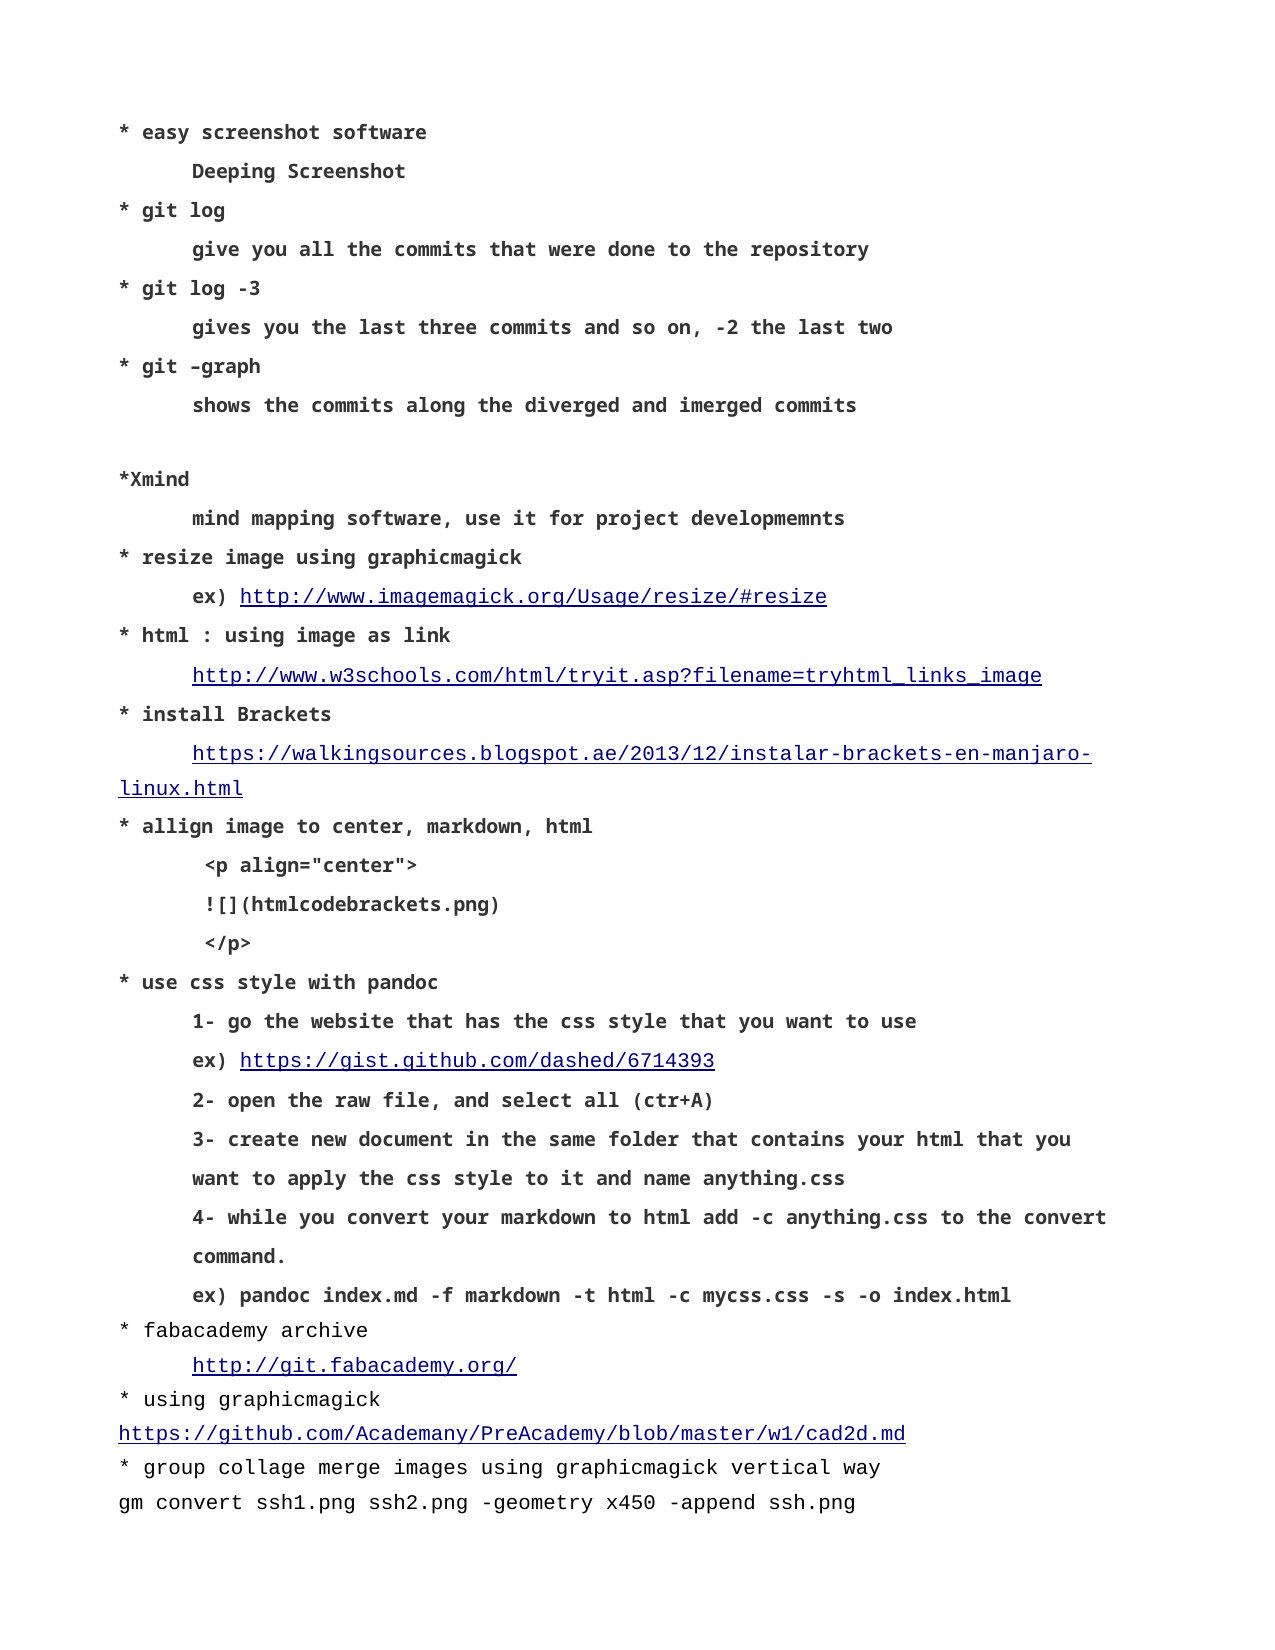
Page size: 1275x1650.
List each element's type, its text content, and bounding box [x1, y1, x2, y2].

text gives you the last three commits and so on, -2 the last two [118, 313, 1157, 340]
text shows the commits along the diverged and imerged commits [118, 392, 1157, 418]
text 4- while you convert your markdown to html add -c anything.css to the convert command. [118, 1203, 1157, 1269]
text * install Brackets [118, 701, 1157, 727]
text mind mapping software, use it for project developmemnts [118, 504, 1157, 531]
text </p> [118, 929, 1157, 956]
text 3- create new document in the same folder that contains your html that you want to apply the css style to it and name anything.css [118, 1125, 1157, 1191]
text * git –graph [118, 352, 1157, 379]
text *Xmind [118, 465, 1157, 492]
text * easy screenshot software [118, 118, 1157, 145]
text ex) http://www.imagemagick.org/Usage/resize/#resize [118, 582, 1157, 609]
text https://github.com/Academany/PreAcademy/blob/master/w1/cad2d.md [118, 1423, 1157, 1447]
text * html : using image as link [118, 622, 1157, 649]
text * using graphicmagick [118, 1389, 1157, 1412]
text * group collage merge images using graphicmagick vertical way [118, 1457, 1157, 1481]
text * git log -3 [118, 274, 1157, 301]
text * allign image to center, markdown, html [118, 812, 1157, 839]
text ex) pandoc index.md -f markdown -t html -c mycss.css -s -o index.html [118, 1281, 1157, 1308]
text gm convert ssh1.png ssh2.png -geometry x450 -append ssh.png [118, 1492, 1157, 1515]
text * git log [118, 196, 1157, 223]
text Deeping Screenshot [118, 157, 1157, 184]
text give you all the commits that were done to the repository [118, 235, 1157, 262]
text * use css style with pandoc [118, 968, 1157, 995]
text 2- open the raw file, and select all (ctr+A) [118, 1086, 1157, 1113]
text https://walkingsources.blogspot.ae/2013/12/instalar-brackets-en-manjaro-linux.html [118, 739, 1157, 801]
text * fabacademy archive [118, 1320, 1157, 1344]
text <p align="center"> [118, 851, 1157, 878]
text ![](htmlcodebrackets.png) [118, 890, 1157, 917]
text * resize image using graphicmagick [118, 543, 1157, 570]
text ex) https://gist.github.com/dashed/6714393 [118, 1046, 1157, 1074]
text 1- go the website that has the css style that you want to use [118, 1007, 1157, 1034]
text http://www.w3schools.com/html/tryit.asp?filename=tryhtml_links_image [118, 661, 1157, 688]
text http://git.fabacademy.org/ [118, 1354, 1157, 1378]
